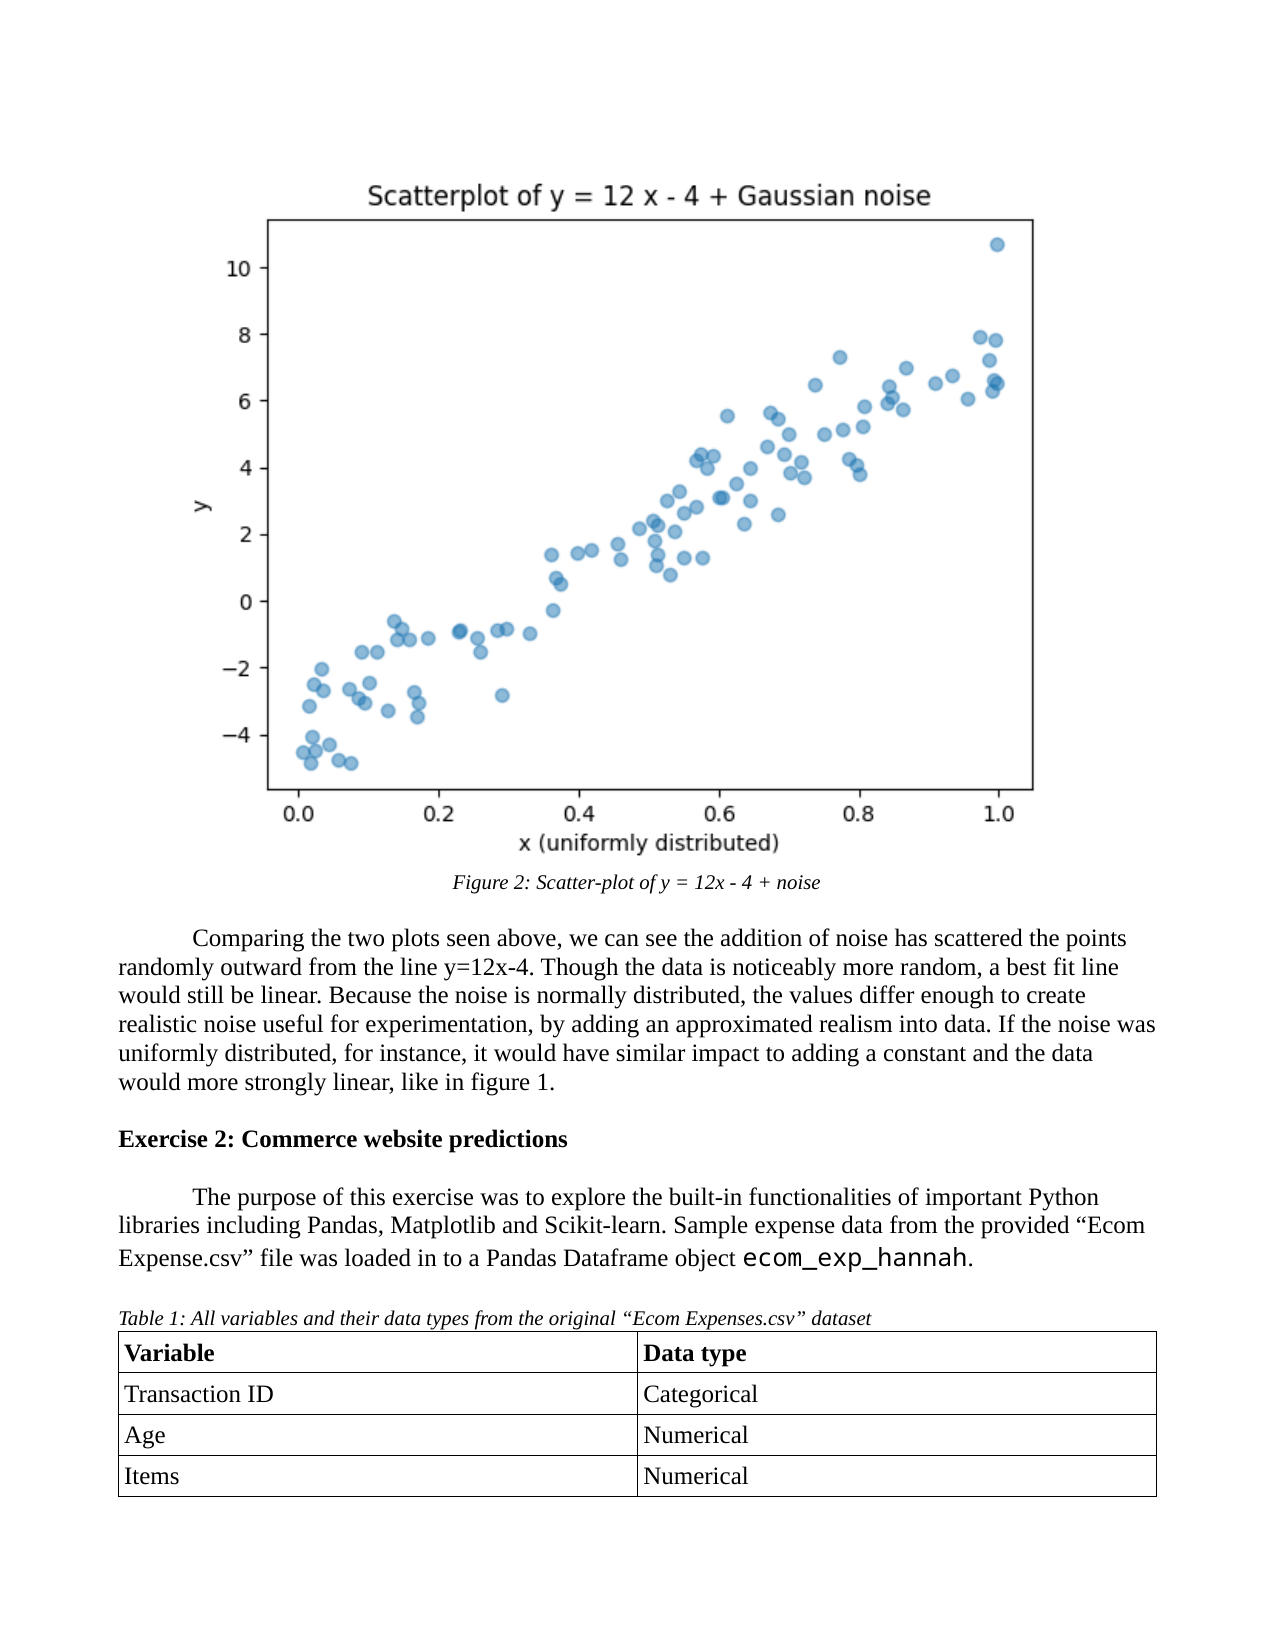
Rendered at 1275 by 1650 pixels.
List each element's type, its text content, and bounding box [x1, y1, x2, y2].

table_cell Items [119, 1456, 637, 1496]
picture [144, 130, 1131, 871]
text Comparing the two plots seen above, we can see the addition of noise has scattered the points randomly outward from the line y=12x-4. Though the data is noticeably more random, a best fit line would still be linear. Because the noise is normally distributed, the values differ enough to create realistic noise useful for experimentation, by adding an approximated realism into data. If the noise was uniformly distributed, for instance, it would have similar impact to adding a constant and the data would more strongly linear, like in figure 1. [118, 923, 1157, 1096]
table_cell Age [119, 1415, 637, 1455]
table_cell Numerical [638, 1456, 1156, 1496]
table_cell Categorical [638, 1373, 1156, 1413]
table_cell Transaction ID [119, 1373, 637, 1413]
table_header Variable [119, 1332, 637, 1372]
text Figure 2: Scatter-plot of y = 12x - 4 + noise [288, 871, 987, 894]
text The purpose of this exercise was to explore the built-in functionalities of important Python libraries including Pandas, Matplotlib and Scikit-learn. Sample expense data from the provided “Ecom Expense.csv” file was loaded in to a Pandas Dataframe object ecom_exp_hannah. [118, 1182, 1157, 1273]
table_cell Numerical [638, 1415, 1156, 1455]
table_header Data type [638, 1332, 1156, 1372]
text Exercise 2: Commerce website predictions [118, 1124, 1157, 1153]
text Table 1: All variables and their data types from the original “Ecom Expenses.csv” dataset [118, 1302, 1157, 1331]
